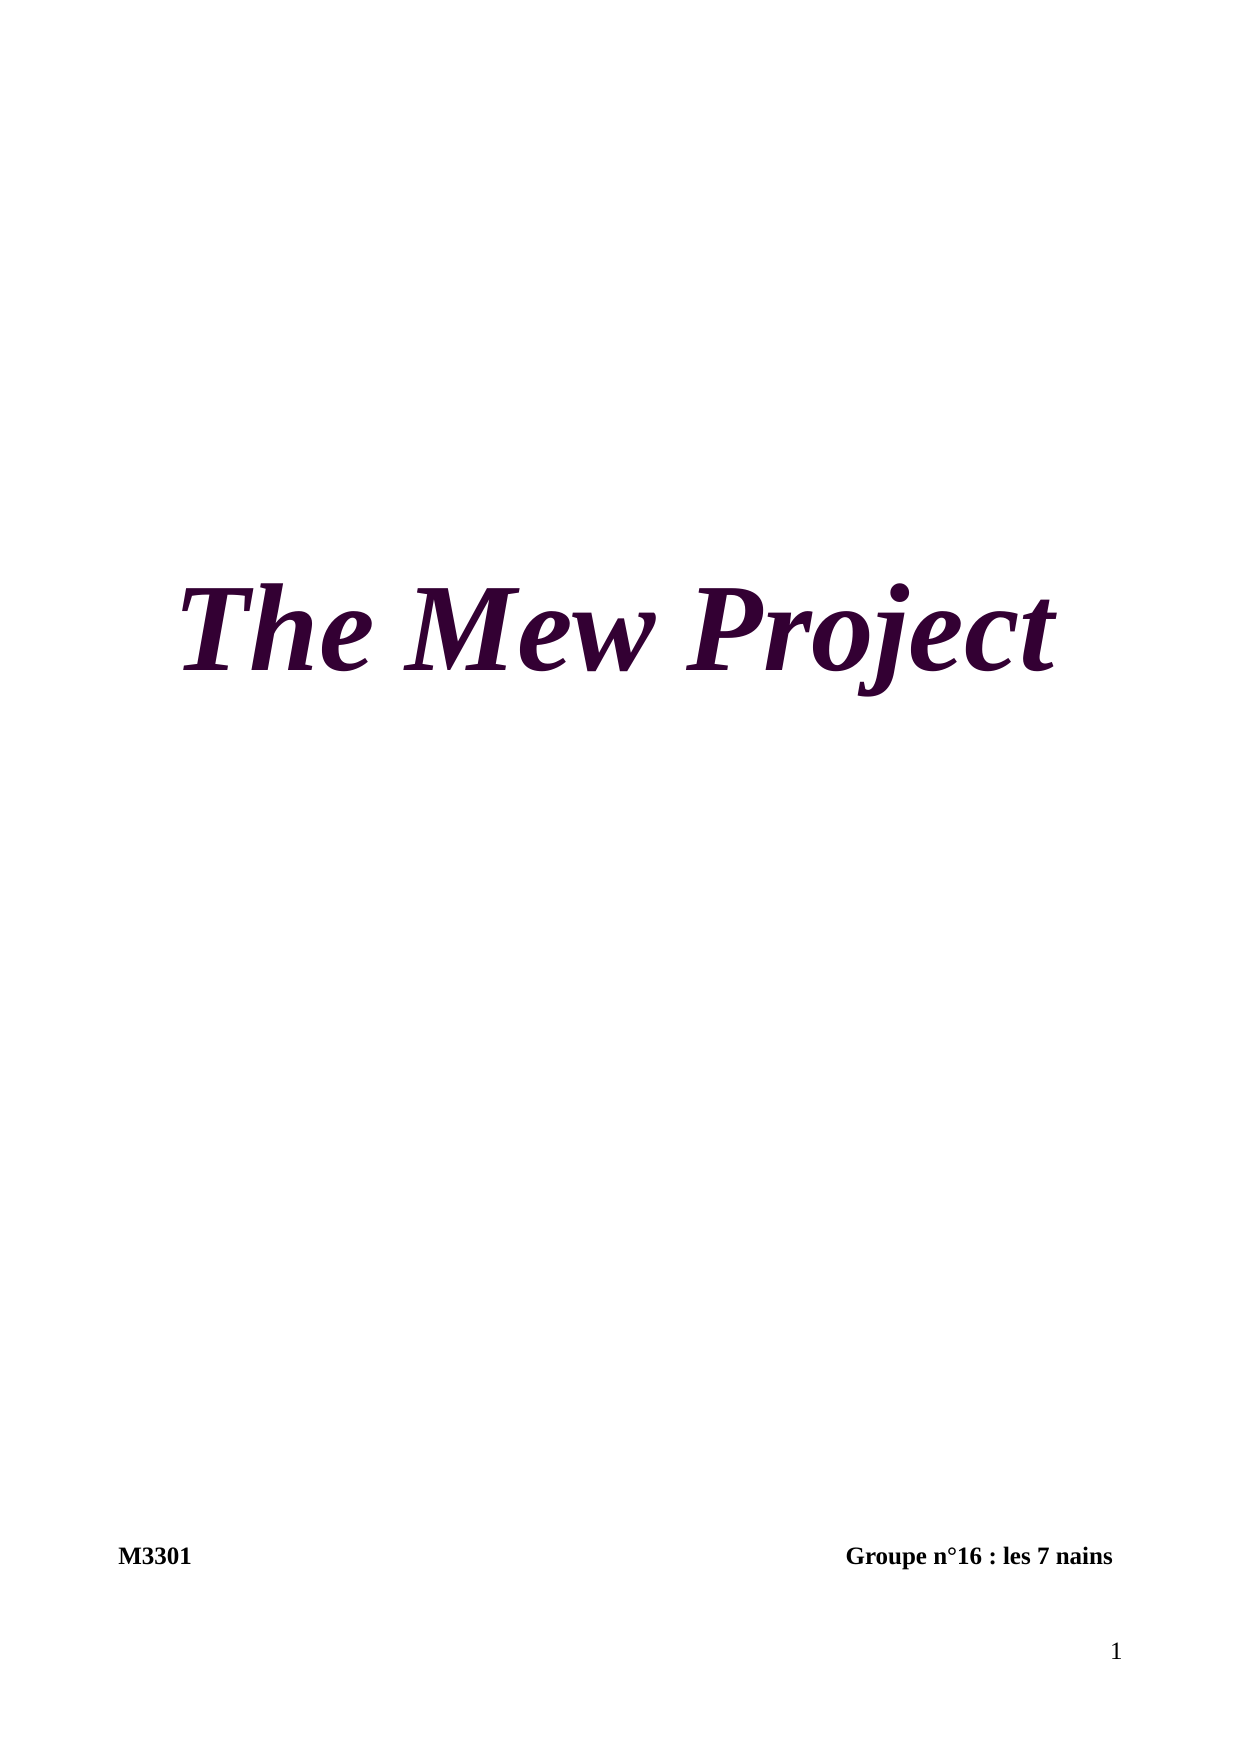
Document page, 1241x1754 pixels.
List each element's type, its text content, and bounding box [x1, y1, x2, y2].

text The Mew Project [118, 554, 1122, 698]
text M3301 Groupe n°16 : les 7 nains [118, 1541, 1122, 1570]
